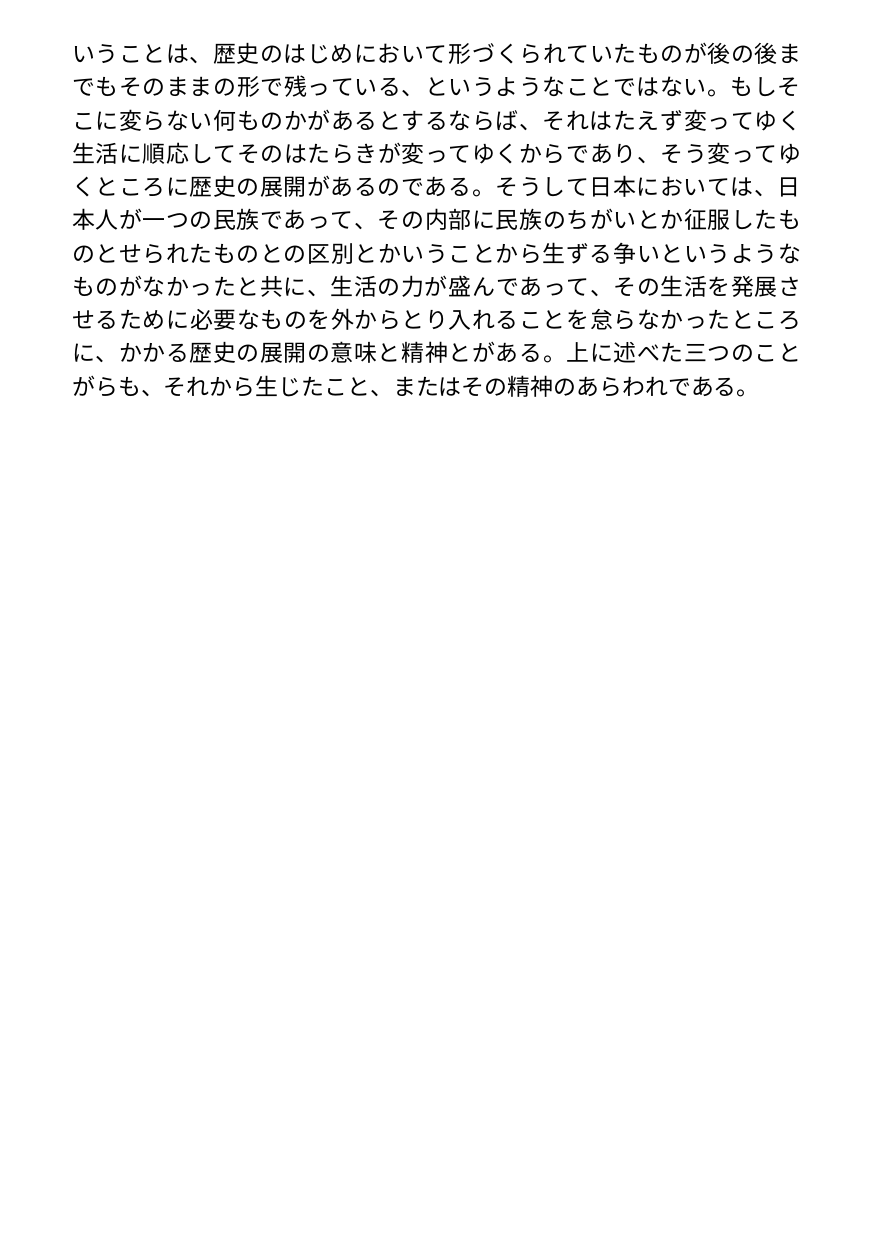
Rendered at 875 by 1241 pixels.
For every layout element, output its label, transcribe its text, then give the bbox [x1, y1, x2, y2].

text いうことは、歴史のはじめにおいて形づくられていたものが後の後までもそのままの形で残っている、というようなことではない。もしそこに変らない何ものかがあるとするならば、それはたえず変ってゆく生活に順応してそのはたらきが変ってゆくからであり、そう変ってゆくところに歴史の展開があるのである。そうして日本においては、日本人が一つの民族であって、その内部に民族のちがいとか征服したものとせられたものとの区別とかいうことから生ずる争いというようなものがなかったと共に、生活の力が盛んであって、その生活を発展させるために必要なものを外からとり入れることを怠らなかったところに、かかる歴史の展開の意味と精神とがある。上に述べた三つのことがらも、それから生じたこと、またはその精神のあらわれである。 [72, 36, 802, 402]
